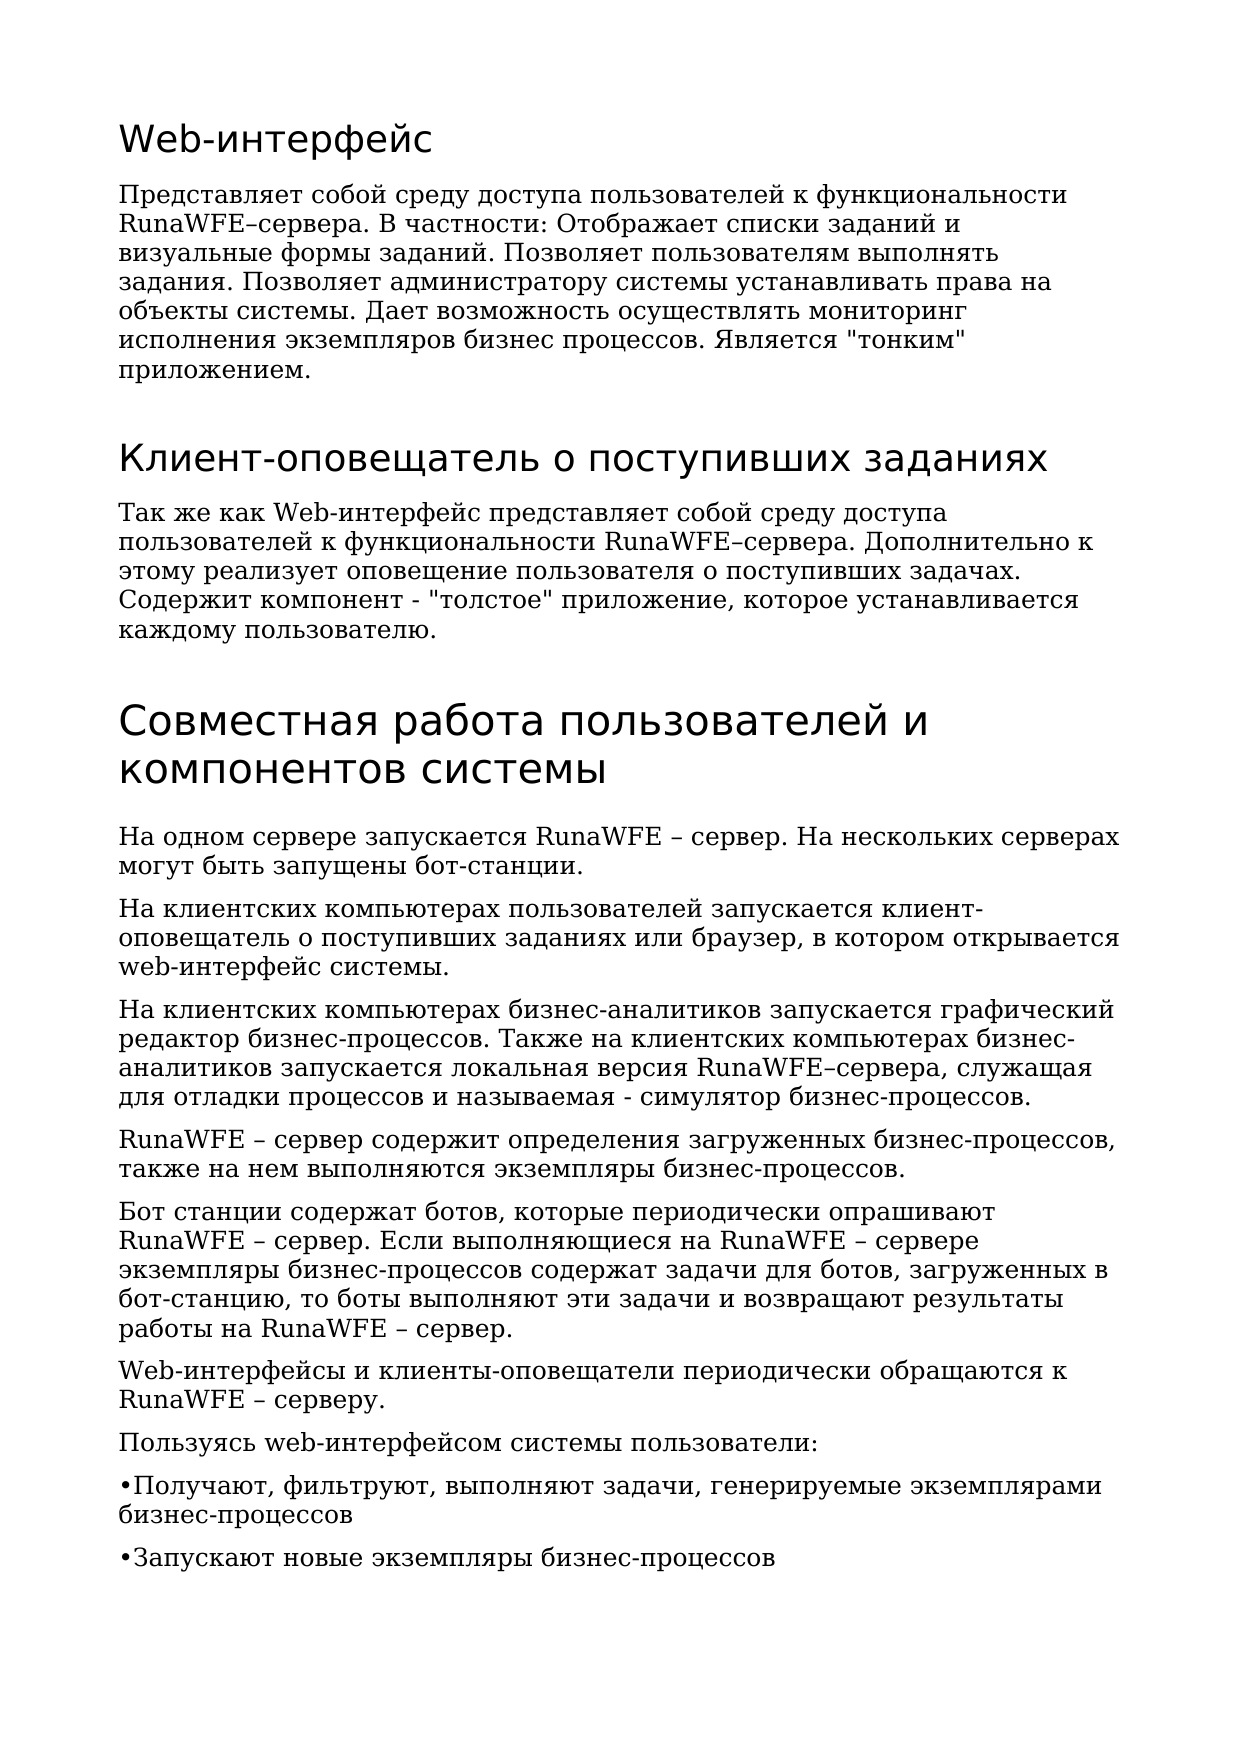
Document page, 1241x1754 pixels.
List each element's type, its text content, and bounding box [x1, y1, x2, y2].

text На клиентских компьютерах пользователей запускается клиент-оповещатель о поступивших заданиях или браузер, в котором открывается web-интерфейс системы. [118, 894, 1122, 981]
text Представляет собой среду доступа пользователей к функциональности RunaWFE–сервера. В частности: Отображает списки заданий и визуальные формы заданий. Позволяет пользователям выполнять задания. Позволяет администратору системы устанавливать права на объекты системы. Дает возможность осуществлять мониторинг исполнения экземпляров бизнес процессов. Является "тонким" приложением. [118, 180, 1122, 384]
text Пользуясь web-интерфейсом системы пользователи: [118, 1428, 1122, 1457]
text Так же как Web-интерфейс представляет собой среду доступа пользователей к функциональности RunaWFE–сервера. Дополнительно к этому реализует оповещение пользователя о поступивших задачах. Содержит компонент - "толстое" приложение, которое устанавливается каждому пользователю. [118, 498, 1122, 644]
list Получают, фильтруют, выполняют задачи, генерируемые экземплярами бизнес-процессов [118, 1471, 1122, 1529]
text На одном сервере запускается RunaWFE – сервер. На нескольких серверах могут быть запущены бот-станции. [118, 822, 1122, 880]
subtitle Клиент-оповещатель о поступивших заданиях [118, 436, 1122, 480]
subtitle Web-интерфейс [118, 118, 1122, 162]
text Web-интерфейсы и клиенты-оповещатели периодически обращаются к RunaWFE – серверу. [118, 1356, 1122, 1415]
subtitle Совместная работа пользователей и компонентов системы [118, 696, 1122, 793]
text На клиентских компьютерах бизнес-аналитиков запускается графический редактор бизнес-процессов. Также на клиентских компьютерах бизнес-аналитиков запускается локальная версия RunaWFE–сервера, служащая для отладки процессов и называемая - симулятор бизнес-процессов. [118, 995, 1122, 1112]
text RunaWFE – сервер содержит определения загруженных бизнес-процессов, также на нем выполняются экземпляры бизнес-процессов. [118, 1125, 1122, 1183]
list Запускают новые экземпляры бизнес-процессов [118, 1543, 1122, 1572]
text Бот станции содержат ботов, которые периодически опрашивают RunaWFE – сервер. Если выполняющиеся на RunaWFE – сервере экземпляры бизнес-процессов содержат задачи для ботов, загруженных в бот-станцию, то боты выполняют эти задачи и возвращают результаты работы на RunaWFE – сервер. [118, 1197, 1122, 1343]
